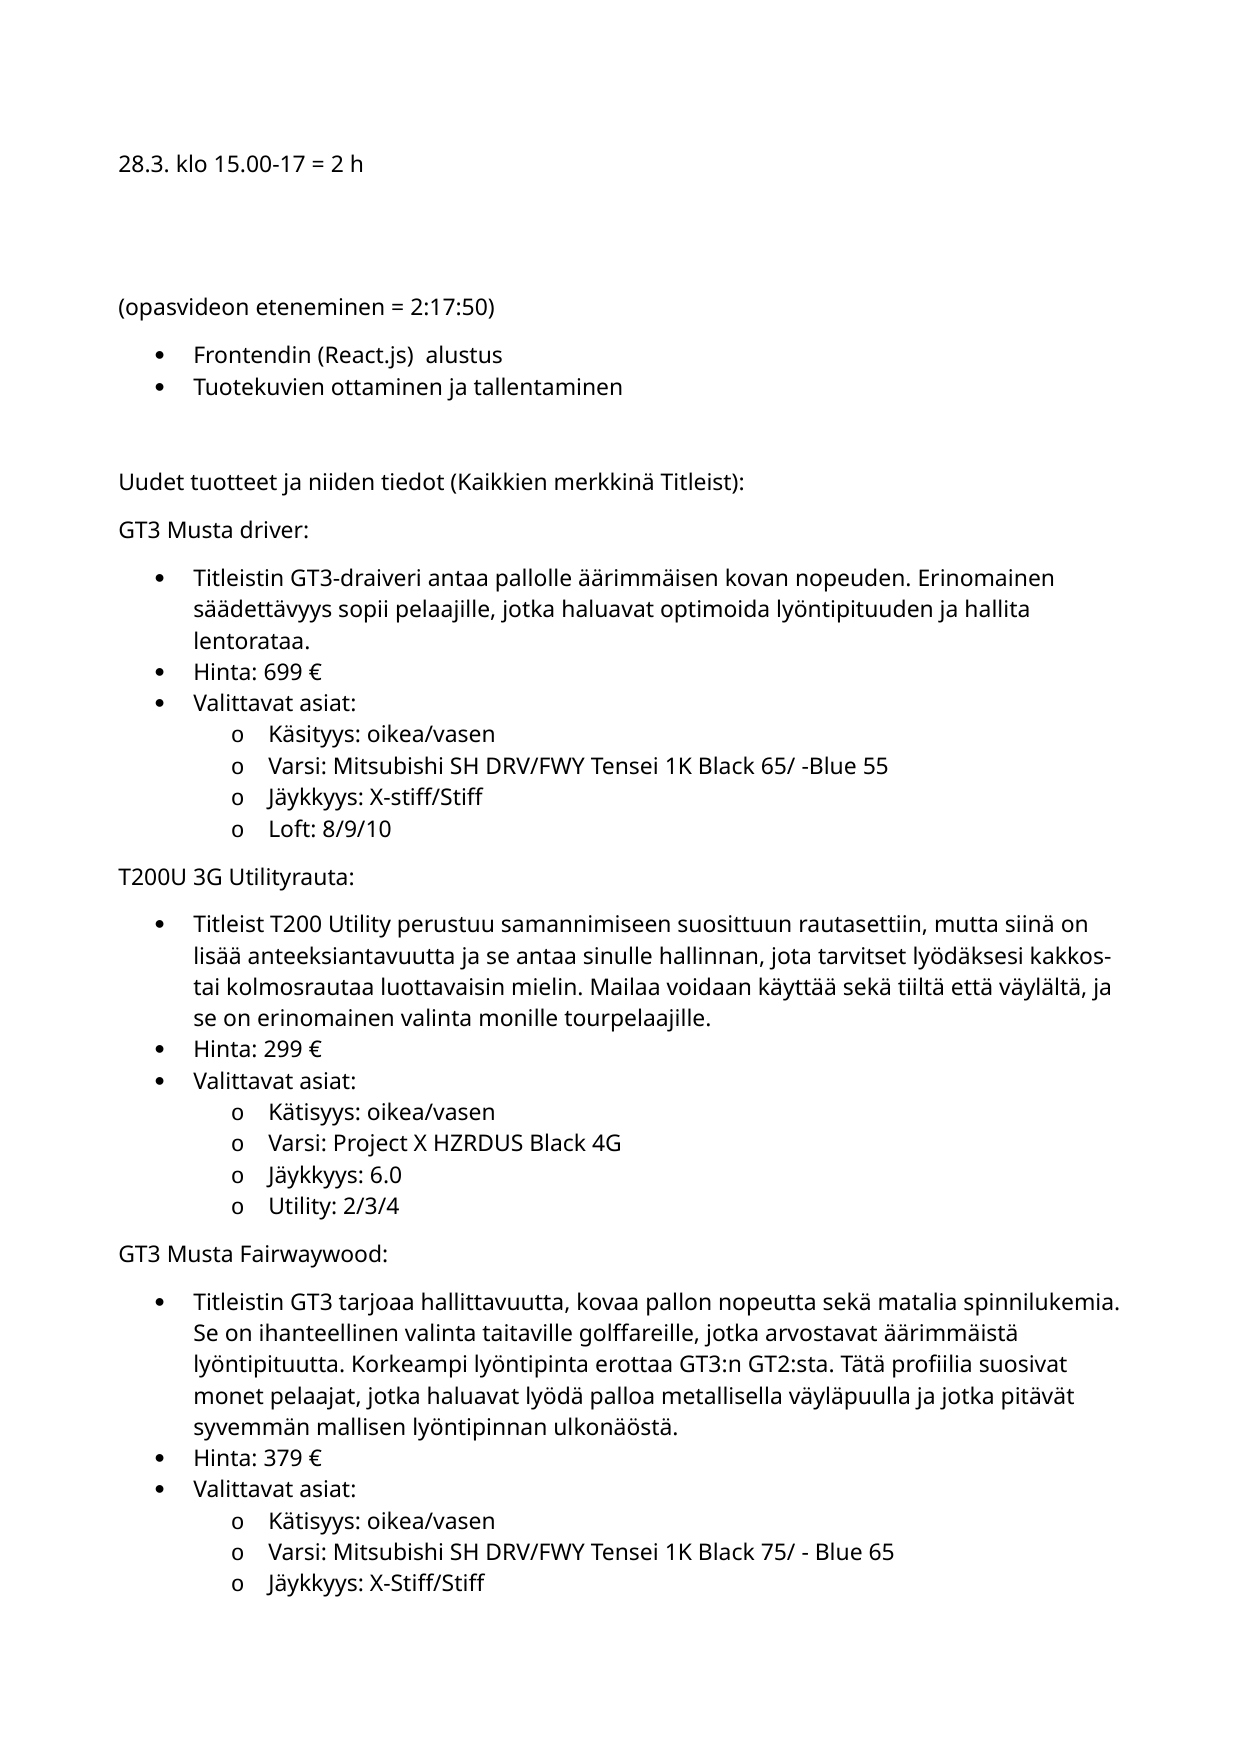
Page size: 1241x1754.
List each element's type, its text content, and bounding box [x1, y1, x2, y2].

text Uudet tuotteet ja niiden tiedot (Kaikkien merkkinä Titleist): [118, 466, 1122, 498]
list Käsityys: oikea/vasen [231, 718, 1122, 750]
list Hinta: 379 € [156, 1442, 1122, 1473]
text GT3 Musta driver: [118, 514, 1122, 546]
list Hinta: 699 € [156, 656, 1122, 687]
list Frontendin (React.js) alustus [156, 339, 1122, 371]
list Jäykkyys: X-stiff/Stiff [231, 781, 1122, 812]
list Valittavat asiat: [156, 1065, 1122, 1096]
list Varsi: Mitsubishi SH DRV/FWY Tensei 1K Black 65/ -Blue 55 [231, 750, 1122, 781]
list Jäykkyys: 6.0 [231, 1159, 1122, 1190]
text 28.3. klo 15.00-17 = 2 h [118, 148, 1122, 179]
list Varsi: Project X HZRDUS Black 4G [231, 1127, 1122, 1159]
text (opasvideon eteneminen = 2:17:50) [118, 291, 1122, 323]
list Valittavat asiat: [156, 1473, 1122, 1505]
list Titleist T200 Utility perustuu samannimiseen suosittuun rautasettiin, mutta siinä on lisää anteeksiantavuutta ja se antaa sinulle hallinnan, jota tarvitset lyödäksesi kakkos- tai kolmosrautaa luottavaisin mielin. Mailaa voidaan käyttää sekä tiiltä että väylältä, ja se on erinomainen valinta monille tourpelaajille. [156, 908, 1122, 1033]
list Valittavat asiat: [156, 687, 1122, 718]
text GT3 Musta Fairwaywood: [118, 1238, 1122, 1269]
list Jäykkyys: X-Stiff/Stiff [231, 1567, 1122, 1599]
list Kätisyys: oikea/vasen [231, 1096, 1122, 1127]
list Varsi: Mitsubishi SH DRV/FWY Tensei 1K Black 75/ - Blue 65 [231, 1536, 1122, 1567]
list Utility: 2/3/4 [231, 1190, 1122, 1221]
list Titleistin GT3-draiveri antaa pallolle äärimmäisen kovan nopeuden. Erinomainen säädettävyys sopii pelaajille, jotka haluavat optimoida lyöntipituuden ja hallita lentorataa. [156, 562, 1122, 656]
text T200U 3G Utilityrauta: [118, 861, 1122, 892]
list Loft: 8/9/10 [231, 812, 1122, 844]
list Kätisyys: oikea/vasen [231, 1505, 1122, 1536]
list Hinta: 299 € [156, 1033, 1122, 1065]
list Titleistin GT3 tarjoaa hallittavuutta, kovaa pallon nopeutta sekä matalia spinnilukemia. Se on ihanteellinen valinta taitaville golffareille, jotka arvostavat äärimmäistä lyöntipituutta. Korkeampi lyöntipinta erottaa GT3:n GT2:sta. Tätä profiilia suosivat monet pelaajat, jotka haluavat lyödä palloa metallisella väyläpuulla ja jotka pitävät syvemmän mallisen lyöntipinnan ulkonäöstä. [156, 1286, 1122, 1442]
list Tuotekuvien ottaminen ja tallentaminen [156, 371, 1122, 402]
